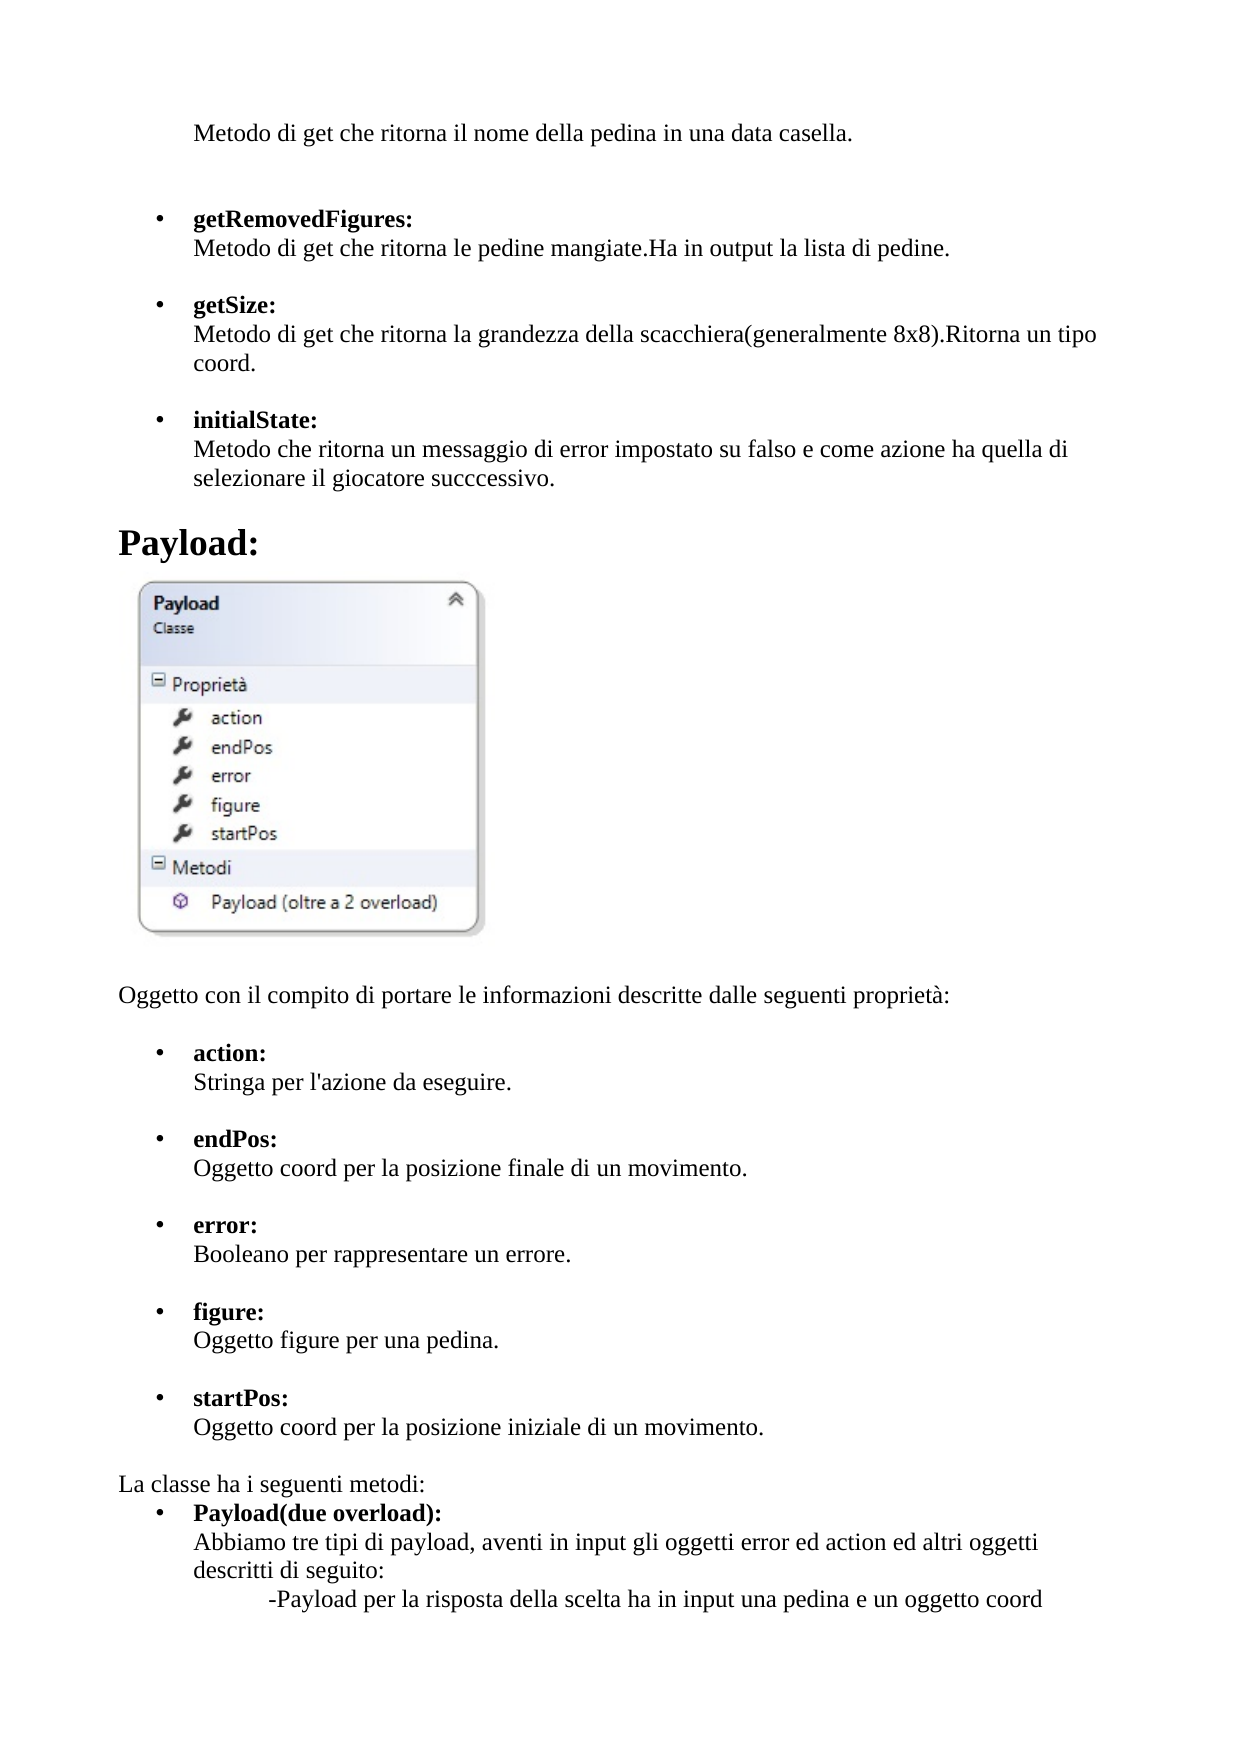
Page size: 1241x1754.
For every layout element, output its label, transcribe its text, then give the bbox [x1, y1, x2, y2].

text Oggetto coord per la posizione iniziale di un movimento. [118, 1412, 1122, 1441]
list getRemovedFigures: [156, 204, 1122, 233]
text Metodo che ritorna un messaggio di error impostato su falso e come azione ha quella di selezionare il giocatore succcessivo. [118, 434, 1122, 492]
text Oggetto coord per la posizione finale di un movimento. [118, 1153, 1122, 1182]
text Oggetto con il compito di portare le informazioni descritte dalle seguenti proprietà: [118, 981, 1122, 1009]
text Metodo di get che ritorna il nome della pedina in una data casella. [118, 118, 1122, 147]
list error: [156, 1211, 1122, 1239]
text Booleano per rappresentare un errore. [118, 1239, 1122, 1268]
list action: [156, 1038, 1122, 1067]
list initialState: [156, 406, 1122, 434]
text Metodo di get che ritorna la grandezza della scacchiera(generalmente 8x8).Ritorna un tipo coord. [118, 319, 1122, 377]
text Stringa per l'azione da eseguire. [118, 1067, 1122, 1096]
text -Payload per la risposta della scelta ha in input una pedina e un oggetto coord [118, 1584, 1122, 1613]
list getSize: [156, 291, 1122, 319]
text Metodo di get che ritorna le pedine mangiate.Ha in output la lista di pedine. [118, 233, 1122, 262]
list startPos: [156, 1383, 1122, 1412]
text Abbiamo tre tipi di payload, aventi in input gli oggetti error ed action ed altri oggetti descritti di seguito: [118, 1527, 1122, 1584]
list figure: [156, 1297, 1122, 1326]
text Payload: [118, 521, 1122, 564]
list endPos: [156, 1124, 1122, 1153]
text Oggetto figure per una pedina. [118, 1326, 1122, 1354]
list Payload(due overload): [156, 1498, 1122, 1527]
text La classe ha i seguenti metodi: [118, 1469, 1122, 1498]
picture [119, 571, 509, 956]
